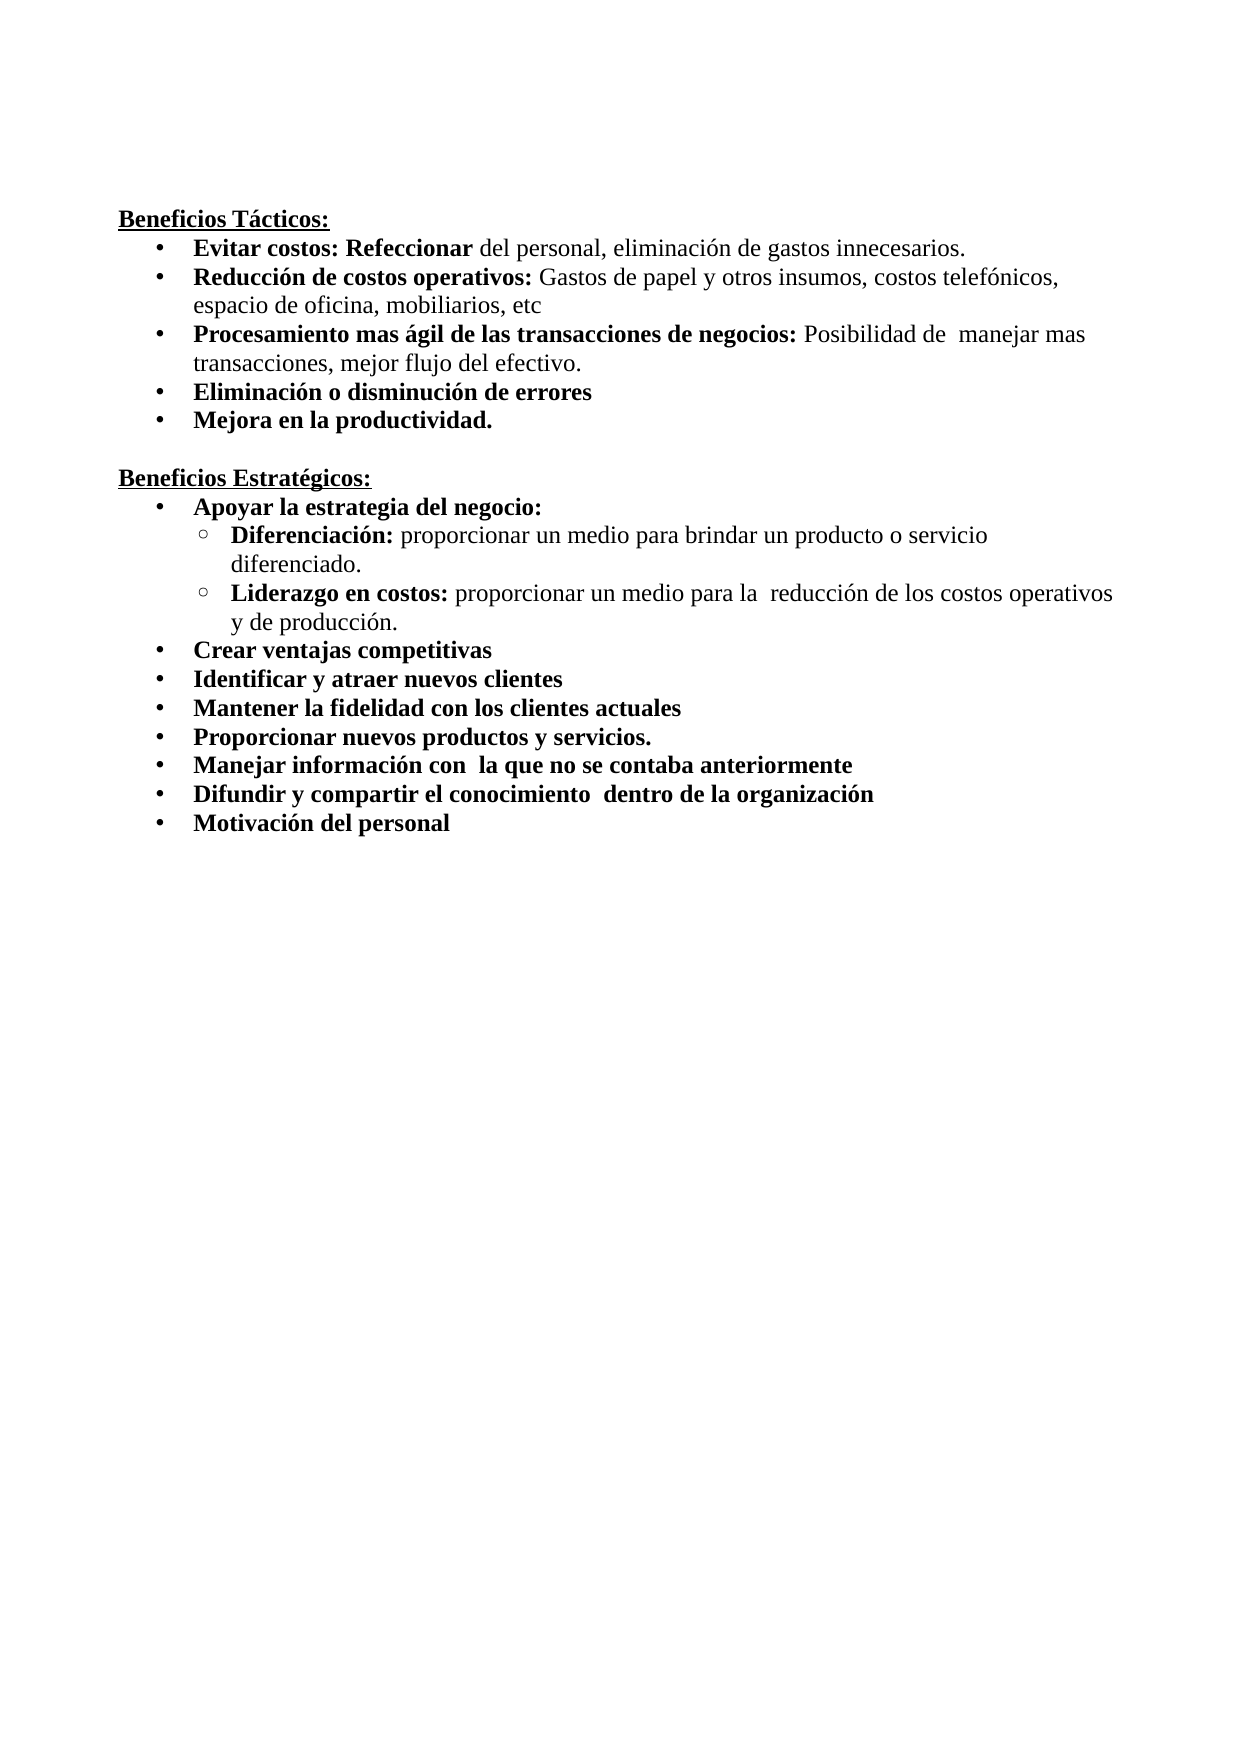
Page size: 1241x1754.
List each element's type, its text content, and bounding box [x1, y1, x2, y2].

text Beneficios Tácticos: [118, 204, 1122, 233]
list Apoyar la estrategia del negocio: [156, 492, 1122, 521]
list Evitar costos: Refeccionar del personal, eliminación de gastos innecesarios. [156, 233, 1122, 262]
list Proporcionar nuevos productos y servicios. [156, 722, 1122, 751]
list Manejar información con la que no se contaba anteriormente [156, 751, 1122, 779]
list Difundir y compartir el conocimiento dentro de la organización [156, 779, 1122, 808]
list Liderazgo en costos: proporcionar un medio para la reducción de los costos operativos y de producción. [193, 578, 1122, 636]
list Procesamiento mas ágil de las transacciones de negocios: Posibilidad de manejar mas transacciones, mejor flujo del efectivo. [156, 319, 1122, 377]
list Crear ventajas competitivas [156, 636, 1122, 664]
list Reducción de costos operativos: Gastos de papel y otros insumos, costos telefónicos, espacio de oficina, mobiliarios, etc [156, 262, 1122, 319]
list Mejora en la productividad. [156, 406, 1122, 434]
text Beneficios Estratégicos: [118, 463, 1122, 492]
list Mantener la fidelidad con los clientes actuales [156, 693, 1122, 722]
list Diferenciación: proporcionar un medio para brindar un producto o servicio diferenciado. [193, 521, 1122, 578]
list Eliminación o disminución de errores [156, 377, 1122, 406]
list Motivación del personal [156, 808, 1122, 837]
list Identificar y atraer nuevos clientes [156, 664, 1122, 693]
